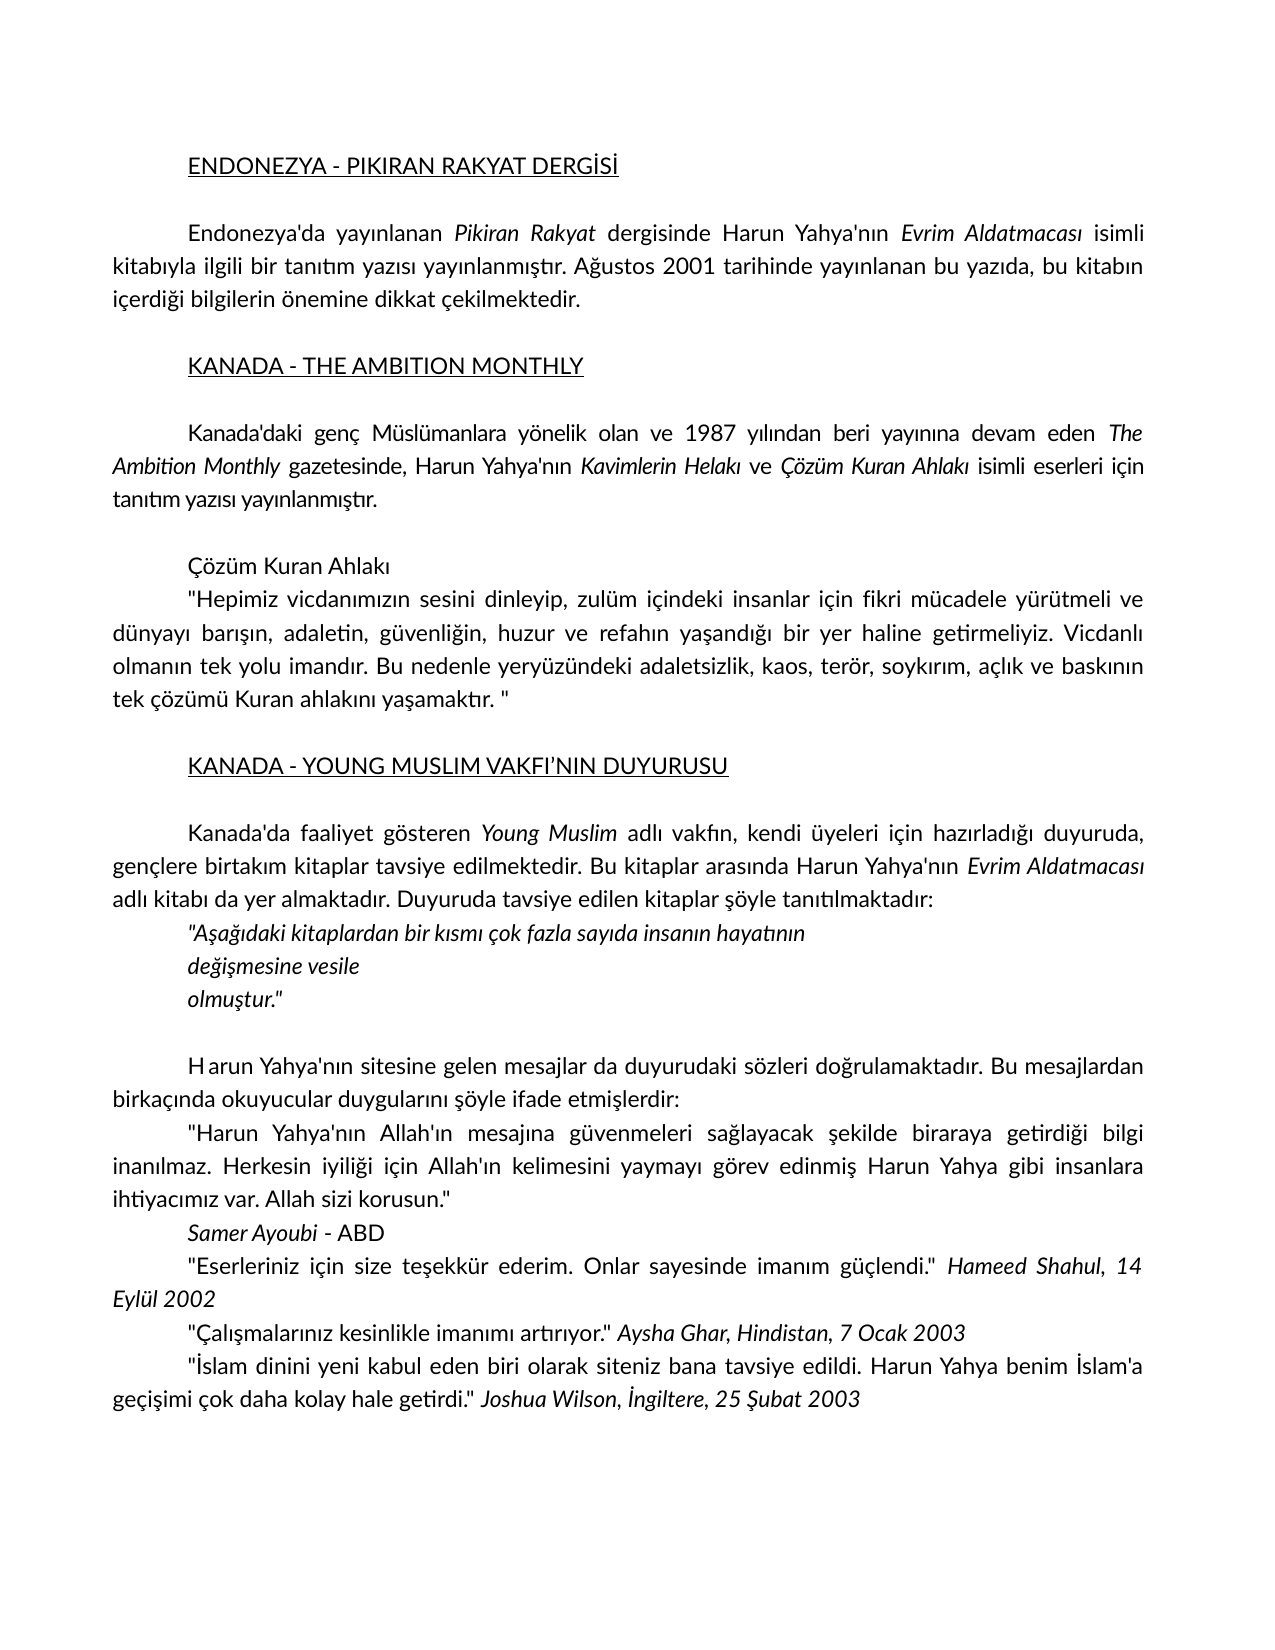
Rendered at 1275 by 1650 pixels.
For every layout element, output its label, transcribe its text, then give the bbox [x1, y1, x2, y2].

text KANADA - THE AMBITION MONTHLY [112, 348, 1145, 381]
text "Eserleriniz için size teşekkür ederim. Onlar sayesinde imanım güçlendi." Hameed Shahul, 14 Eylül 2002 [112, 1248, 1145, 1314]
text "Hepimiz vicdanımızın sesini dinleyip, zulüm içindeki insanlar için fikri mücadele yürütmeli ve dünyayı barışın, adaletin, güvenliğin, huzur ve refahın yaşandığı bir yer haline getirmeliyiz. Vicdanlı olmanın tek yolu imandır. Bu nedenle yeryüzündeki adaletsizlik, kaos, terör, soykırım, açlık ve baskının tek çözümü Kuran ahlakını yaşamaktır. " [112, 581, 1145, 714]
text değişmesine vesile [112, 948, 1145, 981]
text Endonezya'da yayınlanan Pikiran Rakyat dergisinde Harun Yahya'nın Evrim Aldatmacası isimli kitabıyla ilgili bir tanıtım yazısı yayınlanmıştır. Ağustos 2001 tarihinde yayınlanan bu yazıda, bu kitabın içerdiği bilgilerin önemine dikkat çekilmektedir. [112, 214, 1145, 314]
text Kanada'daki genç Müslümanlara yönelik olan ve 1987 yılından beri yayınına devam eden The Ambition Monthly gazetesinde, Harun Yahya'nın Kavimlerin Helakı ve Çözüm Kuran Ahlakı isimli eserleri için tanıtım yazısı yayınlanmıştır. [112, 414, 1145, 514]
text olmuştur." [112, 981, 1145, 1014]
text "İslam dinini yeni kabul eden biri olarak siteniz bana tavsiye edildi. Harun Yahya benim İslam'a geçişimi çok daha kolay hale getirdi." Joshua Wilson, İngiltere, 25 Şubat 2003 [112, 1348, 1145, 1414]
text "Aşağıdaki kitaplardan bir kısmı çok fazla sayıda insanın hayatının [112, 914, 1145, 948]
text Samer Ayoubi - ABD [112, 1214, 1145, 1248]
text KANADA - YOUNG MUSLIM VAKFI’NIN DUYURUSU [112, 748, 1145, 781]
subtitle Çözüm Kuran Ahlakı [112, 548, 1145, 581]
text ENDONEZYA - PIKIRAN RAKYAT DERGİSİ [112, 148, 1145, 181]
text Harun Yahya'nın sitesine gelen mesajlar da duyurudaki sözleri doğrulamaktadır. Bu mesajlardan birkaçında okuyucular duygularını şöyle ifade etmişlerdir: [112, 1048, 1145, 1114]
text Kanada'da faaliyet gösteren Young Muslim adlı vakfın, kendi üyeleri için hazırladığı duyuruda, gençlere birtakım kitaplar tavsiye edilmektedir. Bu kitaplar arasında Harun Yahya'nın Evrim Aldatmacası adlı kitabı da yer almaktadır. Duyuruda tavsiye edilen kitaplar şöyle tanıtılmaktadır: [112, 814, 1145, 914]
text "Harun Yahya'nın Allah'ın mesajına güvenmeleri sağlayacak şekilde biraraya getirdiği bilgi inanılmaz. Herkesin iyiliği için Allah'ın kelimesini yaymayı görev edinmiş Harun Yahya gibi insanlara ihtiyacımız var. Allah sizi korusun." [112, 1114, 1145, 1214]
text "Çalışmalarınız kesinlikle imanımı artırıyor." Aysha Ghar, Hindistan, 7 Ocak 2003 [112, 1314, 1145, 1348]
